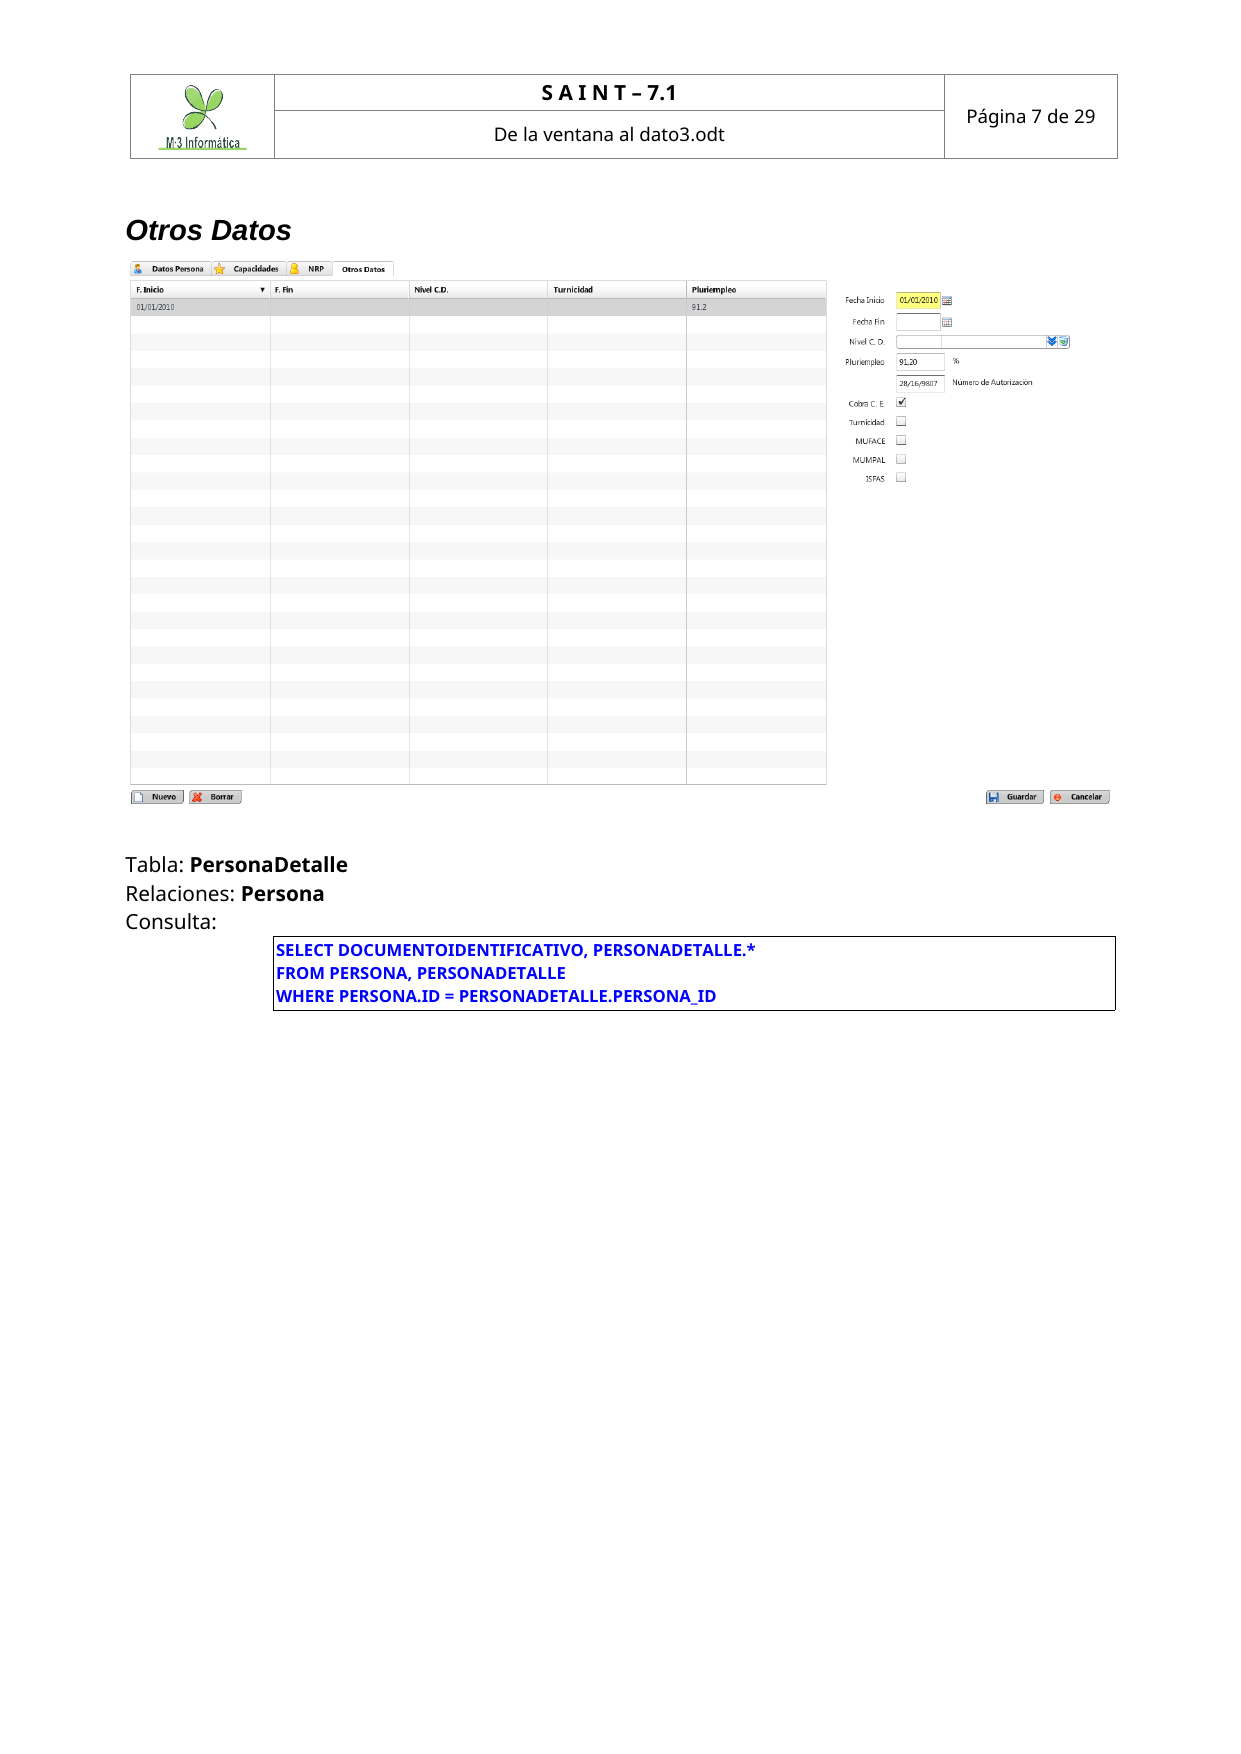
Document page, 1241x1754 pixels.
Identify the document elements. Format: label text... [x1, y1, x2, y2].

text FROM PERSONA, PERSONADETALLE [274, 958, 1115, 981]
text WHERE PERSONA.ID = PERSONADETALLE.PERSONA_ID [274, 981, 1115, 1010]
picture [158, 83, 247, 150]
text Consulta: [125, 907, 1115, 936]
picture [128, 259, 1112, 806]
text Relaciones: Persona [125, 879, 1115, 907]
subtitle Otros Datos [125, 213, 1115, 247]
text Tabla: PersonaDetalle [125, 851, 1115, 879]
text SELECT DOCUMENTOIDENTIFICATIVO, PERSONADETALLE.* [274, 937, 1115, 958]
